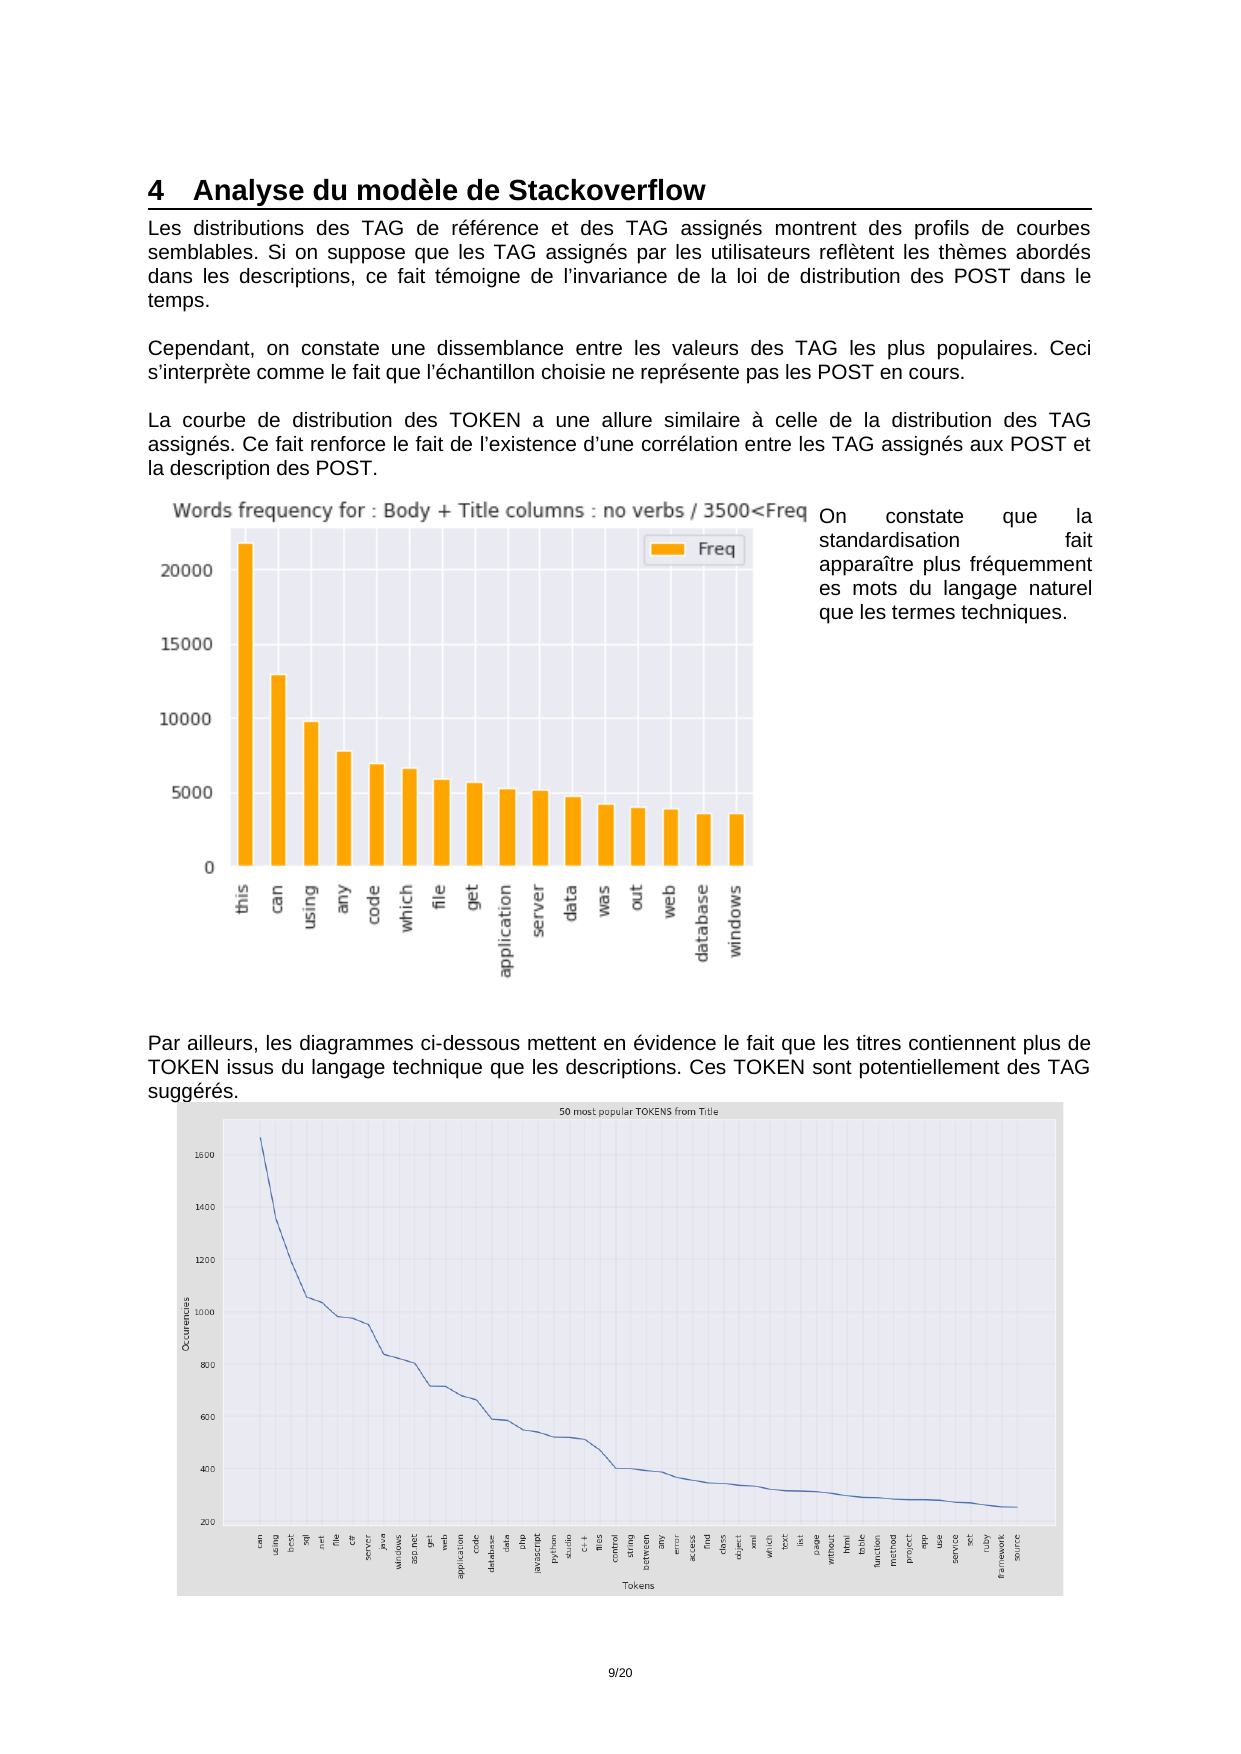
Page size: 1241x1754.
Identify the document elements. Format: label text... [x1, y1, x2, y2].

text Par ailleurs, les diagrammes ci-dessous mettent en évidence le fait que les titres contiennent plus de TOKEN issus du langage technique que les descriptions. Ces TOKEN sont potentiellement des TAG suggérés. [148, 1031, 1092, 1103]
picture [176, 1102, 1064, 1596]
text La courbe de distribution des TOKEN a une allure similaire à celle de la distribution des TAG assignés. Ce fait renforce le fait de l’existence d’une corrélation entre les TAG assignés aux POST et la description des POST. [148, 408, 1092, 480]
text Cependant, on constate une dissemblance entre les valeurs des TAG les plus populaires. Ceci s’interprète comme le fait que l’échantillon choisie ne représente pas les POST en cours. [148, 336, 1092, 384]
subtitle Analyse du modèle de Stackoverflow [148, 173, 1092, 208]
text Les distributions des TAG de référence et des TAG assignés montrent des profils de courbes semblables. Si on suppose que les TAG assignés par les utilisateurs reflètent les thèmes abordés dans les descriptions, ce fait témoigne de l’invariance de la loi de distribution des POST dans le temps. [148, 216, 1092, 312]
text On constate que la standardisation fait apparaître plus fréquemment es mots du langage naturel que les termes techniques. [819, 504, 1092, 623]
picture [148, 491, 819, 988]
